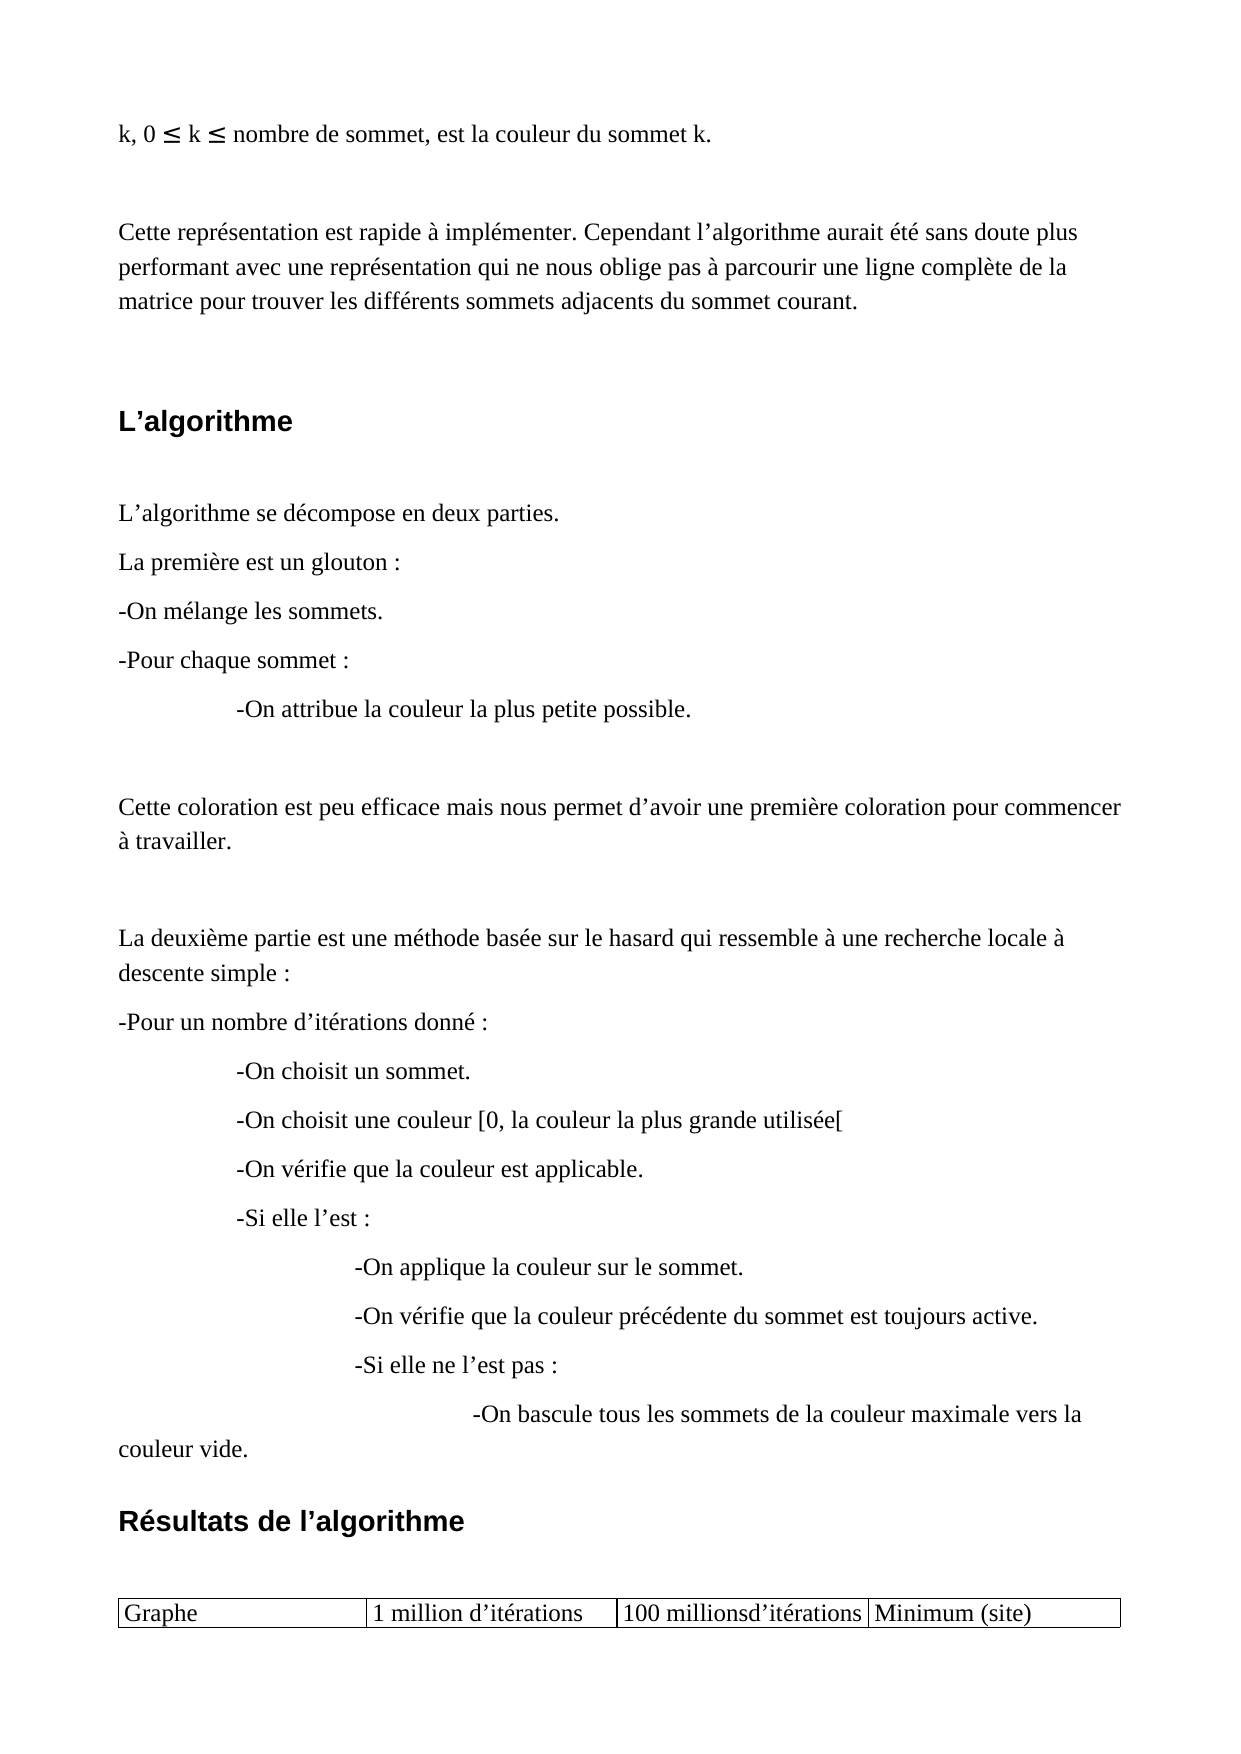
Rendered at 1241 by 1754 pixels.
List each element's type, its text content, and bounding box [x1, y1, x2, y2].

text Cette représentation est rapide à implémenter. Cependant l’algorithme aurait été sans doute plus performant avec une représentation qui ne nous oblige pas à parcourir une ligne complète de la matrice pour trouver les différents sommets adjacents du sommet courant. [118, 217, 1122, 315]
table_header Minimum (site) [869, 1599, 1120, 1627]
text -On choisit une couleur [0, la couleur la plus grande utilisée[ [118, 1105, 1122, 1134]
text -On vérifie que la couleur précédente du sommet est toujours active. [118, 1301, 1122, 1330]
text L’algorithme se décompose en deux parties. [118, 498, 1122, 527]
text La première est un glouton : [118, 547, 1122, 576]
text -On attribue la couleur la plus petite possible. [118, 694, 1122, 723]
text Résultats de l’algorithme [118, 1504, 1122, 1537]
text -On bascule tous les sommets de la couleur maximale vers la couleur vide. [118, 1399, 1122, 1463]
text k, 0 ≤ k ≤ nombre de sommet, est la couleur du sommet k. [118, 118, 1122, 148]
text -Si elle ne l’est pas : [118, 1350, 1122, 1379]
table_header Graphe [119, 1599, 366, 1627]
text -Pour un nombre d’itérations donné : [118, 1007, 1122, 1036]
text -On applique la couleur sur le sommet. [118, 1252, 1122, 1281]
text -On vérifie que la couleur est applicable. [118, 1154, 1122, 1183]
table_header 1 million d’itérations [367, 1599, 616, 1627]
text -On mélange les sommets. [118, 596, 1122, 625]
text -Pour chaque sommet : [118, 645, 1122, 674]
text -Si elle l’est : [118, 1203, 1122, 1232]
text La deuxième partie est une méthode basée sur le hasard qui ressemble à une recherche locale à descente simple : [118, 923, 1122, 987]
text L’algorithme [118, 404, 1122, 438]
table_header 100 millionsd’itérations [618, 1599, 868, 1627]
text Cette coloration est peu efficace mais nous permet d’avoir une première coloration pour commencer à travailler. [118, 792, 1122, 855]
text -On choisit un sommet. [118, 1056, 1122, 1085]
